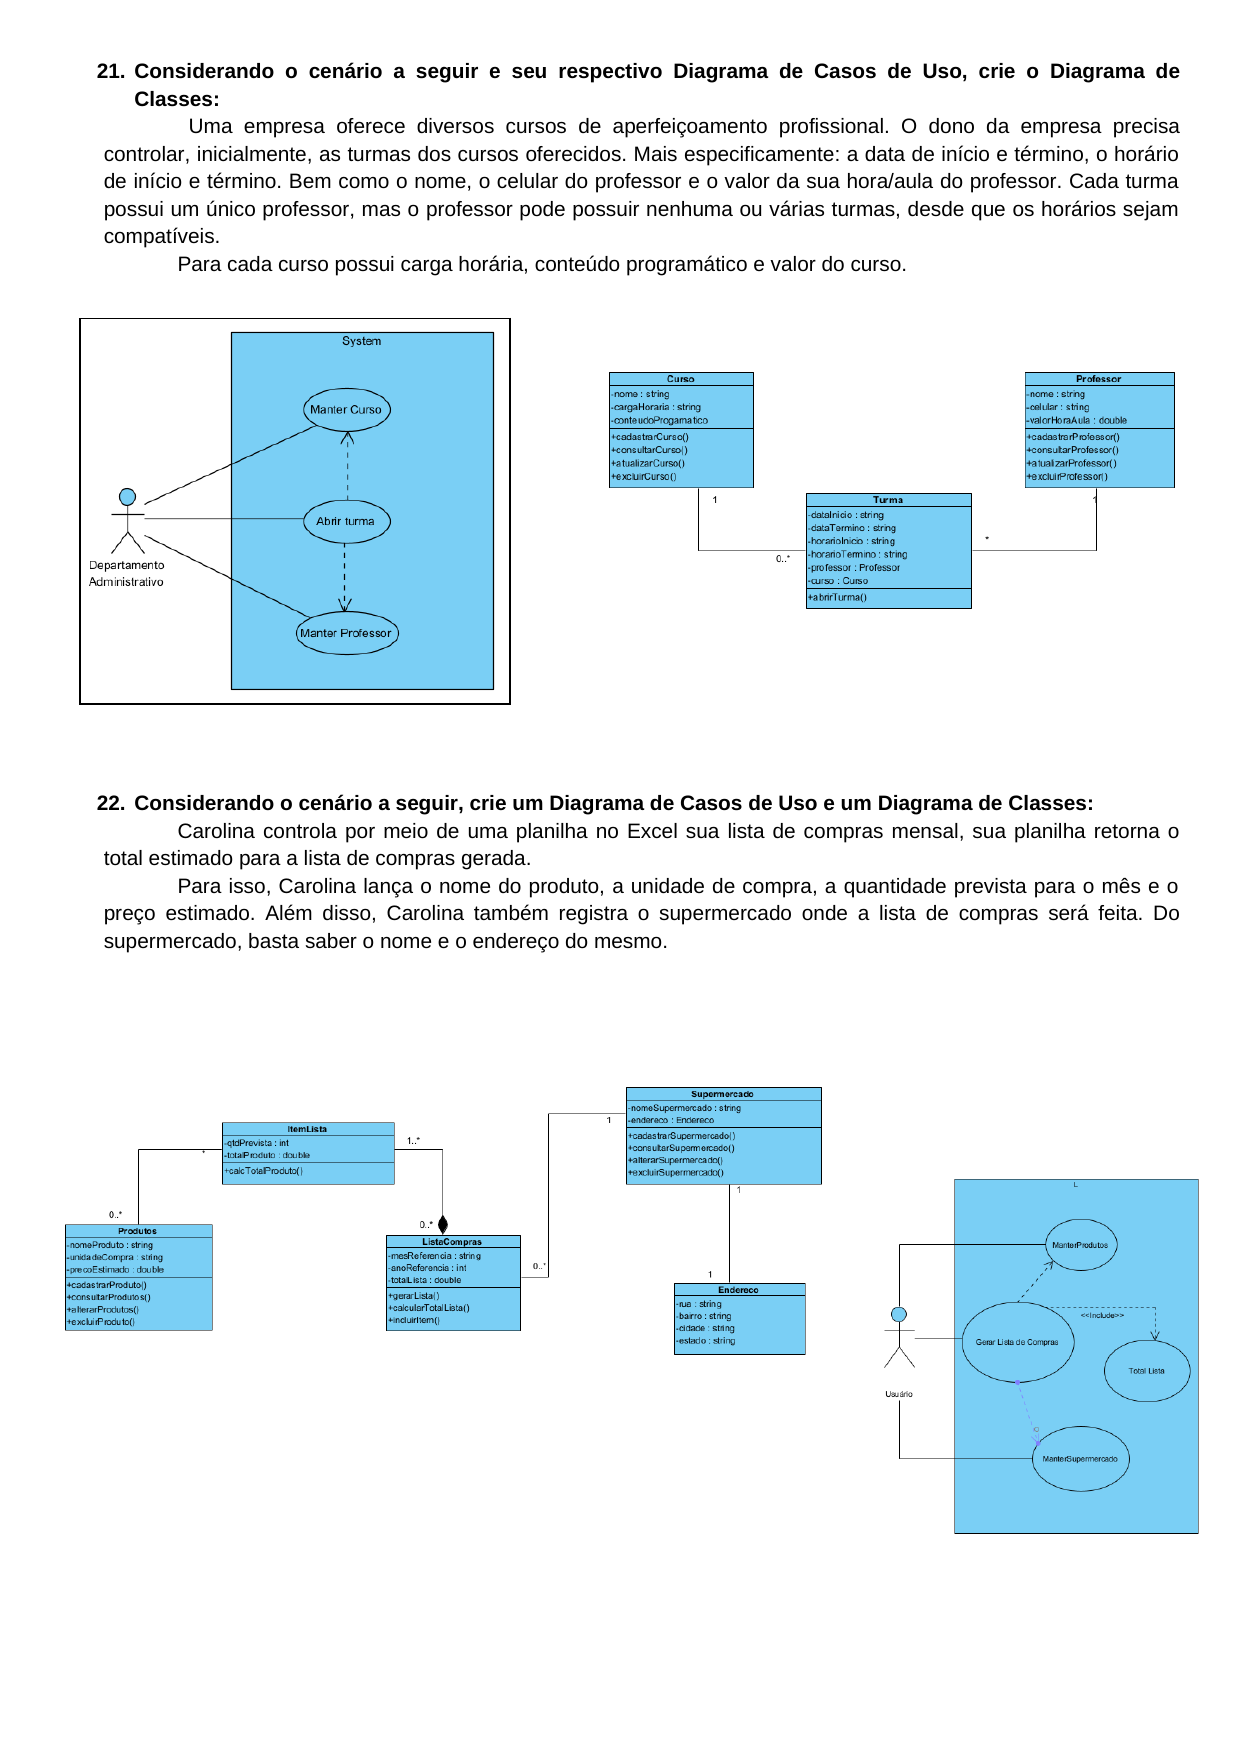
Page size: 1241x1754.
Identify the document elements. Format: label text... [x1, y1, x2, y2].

picture [862, 1130, 1240, 1584]
picture [27, 1016, 850, 1388]
picture [542, 346, 1222, 664]
list Considerando o cenário a seguir, crie um Diagrama de Casos de Uso e um Diagrama de Classes: [97, 791, 1181, 815]
picture [81, 319, 315, 703]
list Carolina controla por meio de uma planilha no Excel sua lista de compras mensal, sua planilha retorna o total estimado para a lista de compras gerada. [103, 818, 1181, 870]
list Para cada curso possui carga horária, conteúdo programático e valor do curso. [103, 252, 1181, 276]
list Considerando o cenário a seguir e seu respectivo Diagrama de Casos de Uso, crie o Diagrama de Classes: [97, 59, 1181, 111]
list Uma empresa oferece diversos cursos de aperfeiçoamento profissional. O dono da empresa precisa controlar, inicialmente, as turmas dos cursos oferecidos. Mais especificamente: a data de início e término, o horário de início e término. Bem como o nome, o celular do professor e o valor da sua hora/aula do professor. Cada turma possui um único professor, mas o professor pode possuir nenhuma ou várias turmas, desde que os horários sejam compatíveis. [103, 114, 1181, 248]
list Para isso, Carolina lança o nome do produto, a unidade de compra, a quantidade prevista para o mês e o preço estimado. Além disso, Carolina também registra o supermercado onde a lista de compras será feita. Do supermercado, basta saber o nome e o endereço do mesmo. [103, 873, 1181, 952]
